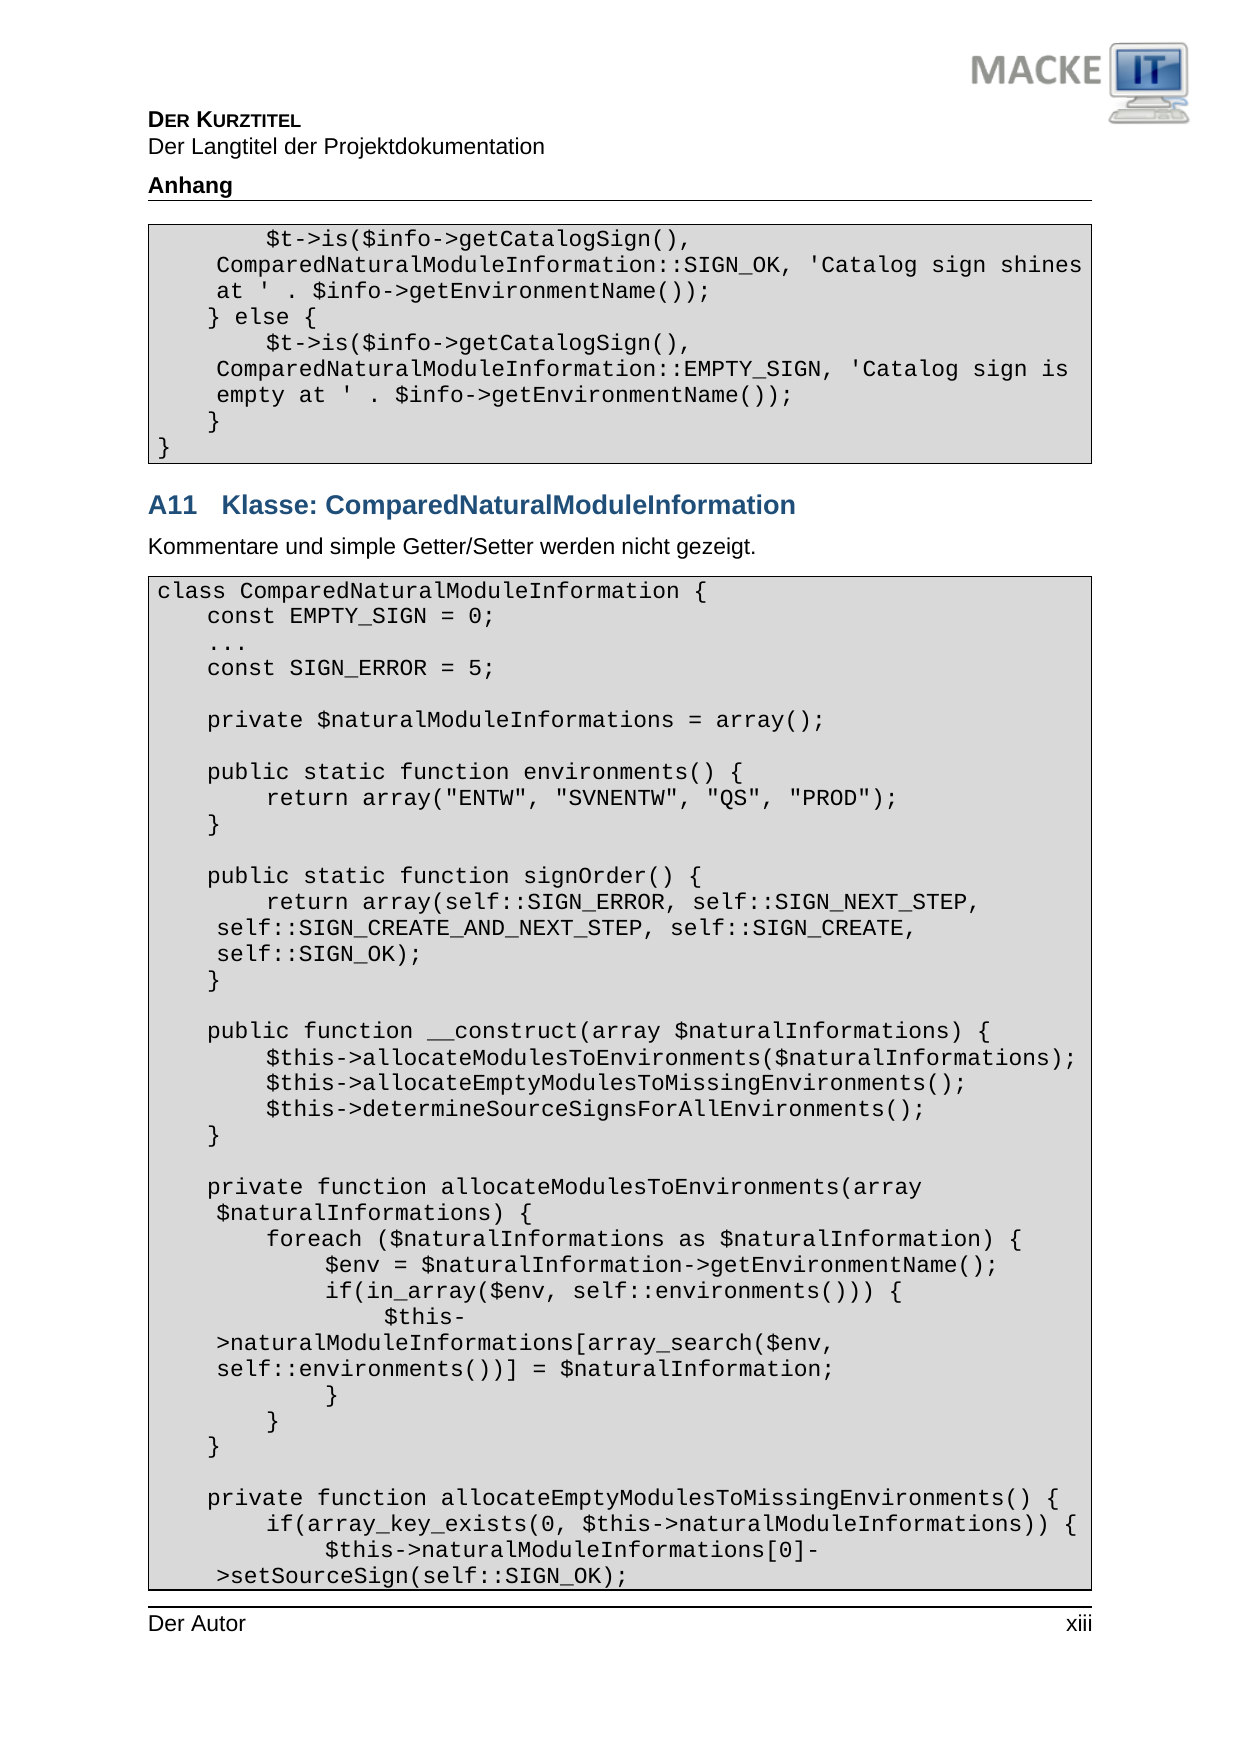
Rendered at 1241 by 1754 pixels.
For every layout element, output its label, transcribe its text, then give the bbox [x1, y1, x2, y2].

list } [149, 406, 1091, 432]
list private function allocateEmptyModulesToMissingEnvironments() { [149, 1484, 1091, 1509]
list private $naturalModuleInformations = array(); [149, 706, 1091, 731]
list foreach ($naturalInformations as $naturalInformation) { [149, 1224, 1091, 1250]
list const EMPTY_SIGN = 0; [149, 602, 1091, 628]
list public static function signOrder() { [149, 861, 1091, 887]
list public function __construct(array $naturalInformations) { [149, 1017, 1091, 1043]
list ... [149, 628, 1091, 654]
list $this->naturalModuleInformations[0]->setSourceSign(self::SIGN_OK); [149, 1536, 1091, 1589]
list return array(self::SIGN_ERROR, self::SIGN_NEXT_STEP, self::SIGN_CREATE_AND_NEXT_STEP, self::SIGN_CREATE, self::SIGN_OK); [149, 887, 1091, 965]
list $this->determineSourceSignsForAllEnvironments(); [149, 1094, 1091, 1121]
list const SIGN_ERROR = 5; [149, 654, 1091, 679]
list } [149, 432, 1091, 463]
picture [959, 29, 1197, 131]
list return array("ENTW", "SVNENTW", "QS", "PROD"); [149, 783, 1091, 809]
list $this->allocateModulesToEnvironments($naturalInformations); [149, 1043, 1091, 1069]
list } [149, 809, 1091, 835]
list if(array_key_exists(0, $this->naturalModuleInformations)) { [149, 1509, 1091, 1536]
list $t->is($info->getCatalogSign(), ComparedNaturalModuleInformation::SIGN_OK, 'Catalog sign shines at ' . $info->getEnvironmentName()); [149, 225, 1091, 302]
list private function allocateModulesToEnvironments(array $naturalInformations) { [149, 1172, 1091, 1224]
list } [149, 1121, 1091, 1146]
list } [149, 1406, 1091, 1432]
list } else { [149, 302, 1091, 328]
list public static function environments() { [149, 757, 1091, 783]
list } [149, 1432, 1091, 1458]
list class ComparedNaturalModuleInformation { [149, 577, 1091, 602]
list $this->naturalModuleInformations[array_search($env, self::environments())] = $naturalInformation; [149, 1302, 1091, 1380]
list $this->allocateEmptyModulesToMissingEnvironments(); [149, 1069, 1091, 1094]
list } [149, 1380, 1091, 1406]
list if(in_array($env, self::environments())) { [149, 1276, 1091, 1302]
subtitle Klasse: ComparedNaturalModuleInformation [148, 489, 1092, 520]
text Kommentare und simple Getter/Setter werden nicht gezeigt. [148, 533, 1092, 559]
list $env = $naturalInformation->getEnvironmentName(); [149, 1250, 1091, 1276]
list $t->is($info->getCatalogSign(), ComparedNaturalModuleInformation::EMPTY_SIGN, 'Catalog sign is empty at ' . $info->getEnvironmentName()); [149, 328, 1091, 406]
list } [149, 965, 1091, 991]
